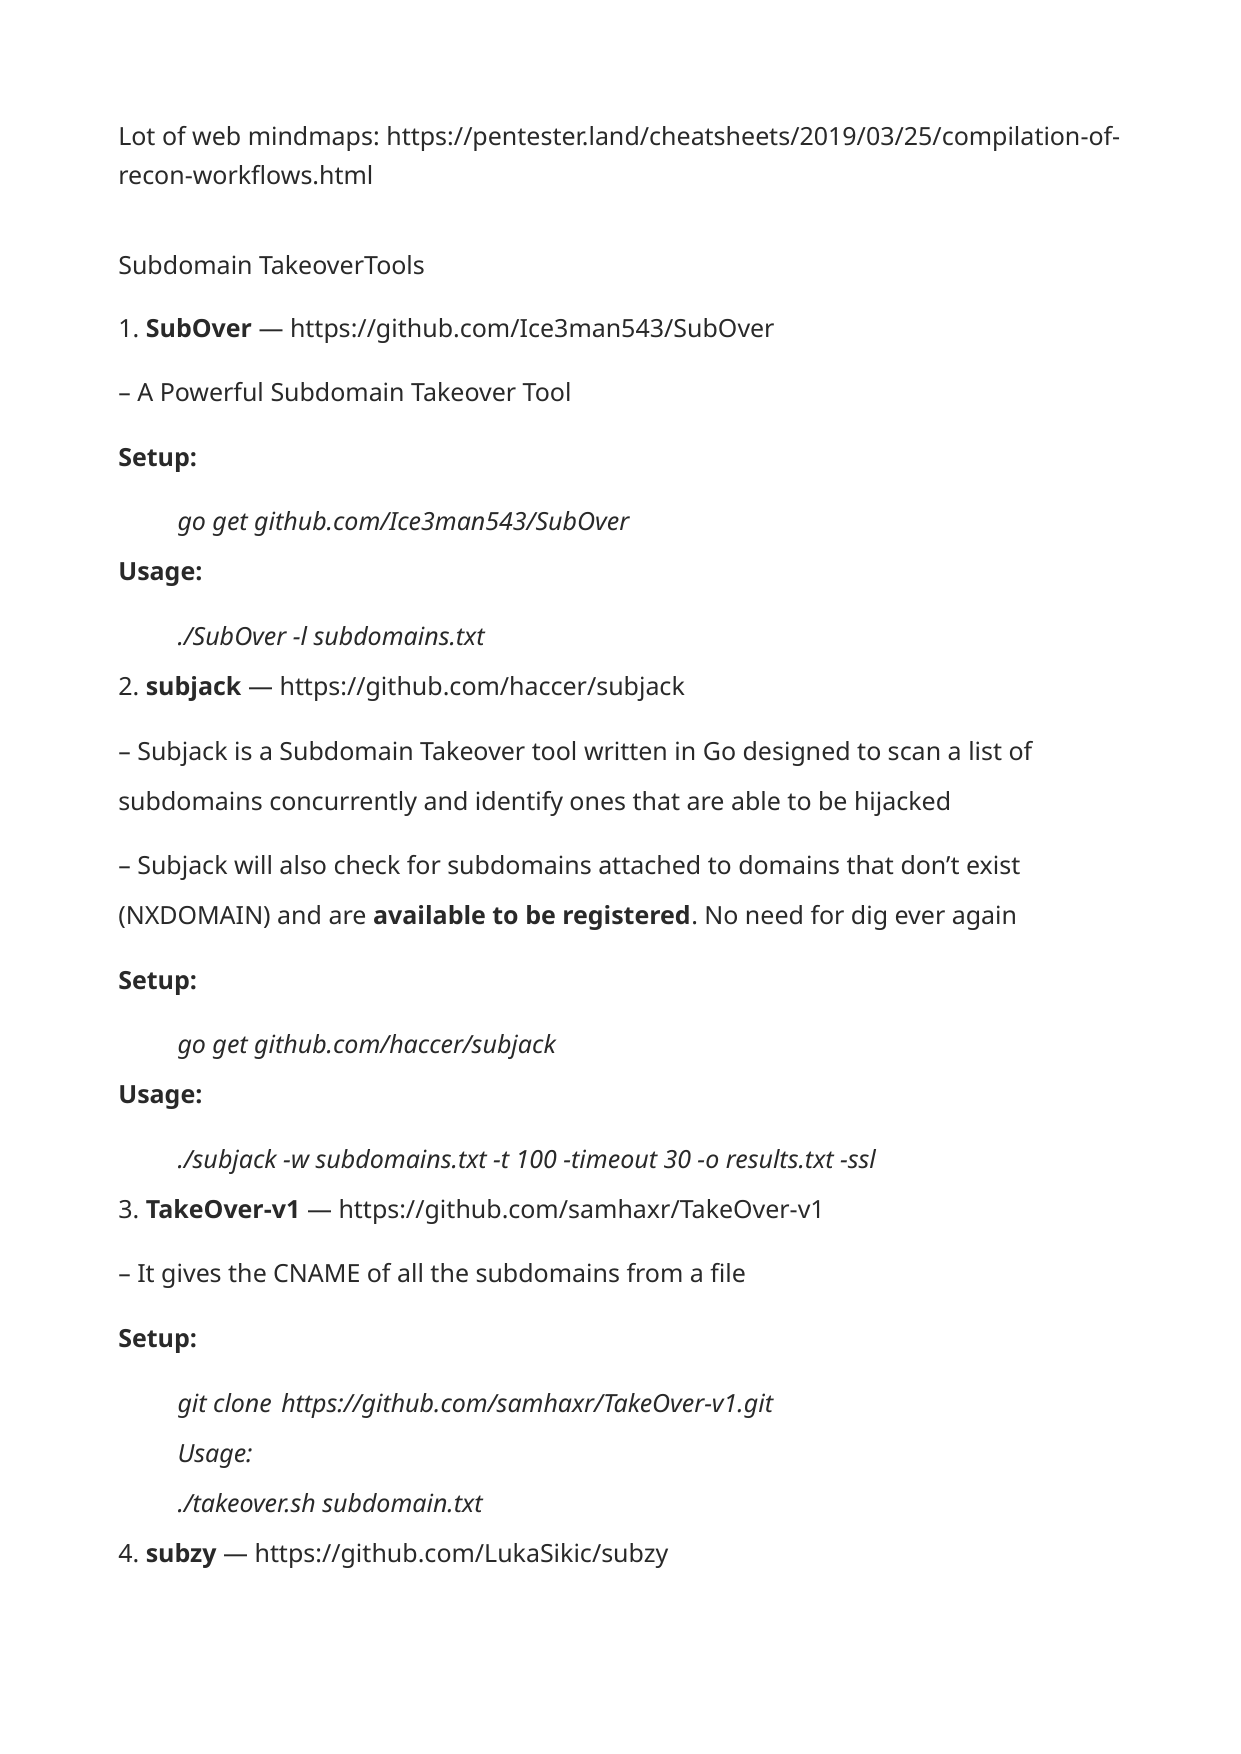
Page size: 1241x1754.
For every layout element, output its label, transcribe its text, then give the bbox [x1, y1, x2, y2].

text 2. subjack — https://github.com/haccer/subjack [118, 653, 1122, 703]
text 1. SubOver — https://github.com/Ice3man543/SubOver [118, 294, 1122, 344]
text ./SubOver -l subdomains.txt [177, 603, 1063, 653]
text Setup: [118, 423, 1122, 473]
text Usage: [118, 538, 1122, 588]
text 3. TakeOver-v1 — https://github.com/samhaxr/TakeOver-v1 [118, 1176, 1122, 1226]
text Usage: [118, 1061, 1122, 1111]
text 4. subzy — https://github.com/LukaSikic/subzy [118, 1519, 1122, 1569]
text ./takeover.sh subdomain.txt [177, 1469, 1063, 1519]
text – Subjack will also check for subdomains attached to domains that don’t exist (NXDOMAIN) and are available to be registered. No need for dig ever again [118, 832, 1122, 932]
text git clone https://github.com/samhaxr/TakeOver-v1.git [177, 1369, 1063, 1419]
text Setup: [118, 1305, 1122, 1355]
text ./subjack -w subdomains.txt -t 100 -timeout 30 -o results.txt -ssl [177, 1126, 1063, 1176]
subtitle Subdomain TakeoverTools [118, 232, 1122, 282]
text – Subjack is a Subdomain Takeover tool written in Go designed to scan a list of subdomains concurrently and identify ones that are able to be hijacked [118, 717, 1122, 817]
text – A Powerful Subdomain Takeover Tool [118, 359, 1122, 409]
text Setup: [118, 946, 1122, 996]
text Lot of web mindmaps: https://pentester.land/cheatsheets/2019/03/25/compilation-of-recon-workflows.html [118, 118, 1122, 191]
text go get github.com/Ice3man543/SubOver [177, 488, 1063, 538]
text go get github.com/haccer/subjack [177, 1011, 1063, 1061]
text – It gives the CNAME of all the subdomains from a file [118, 1240, 1122, 1290]
text Usage: [177, 1419, 1063, 1469]
